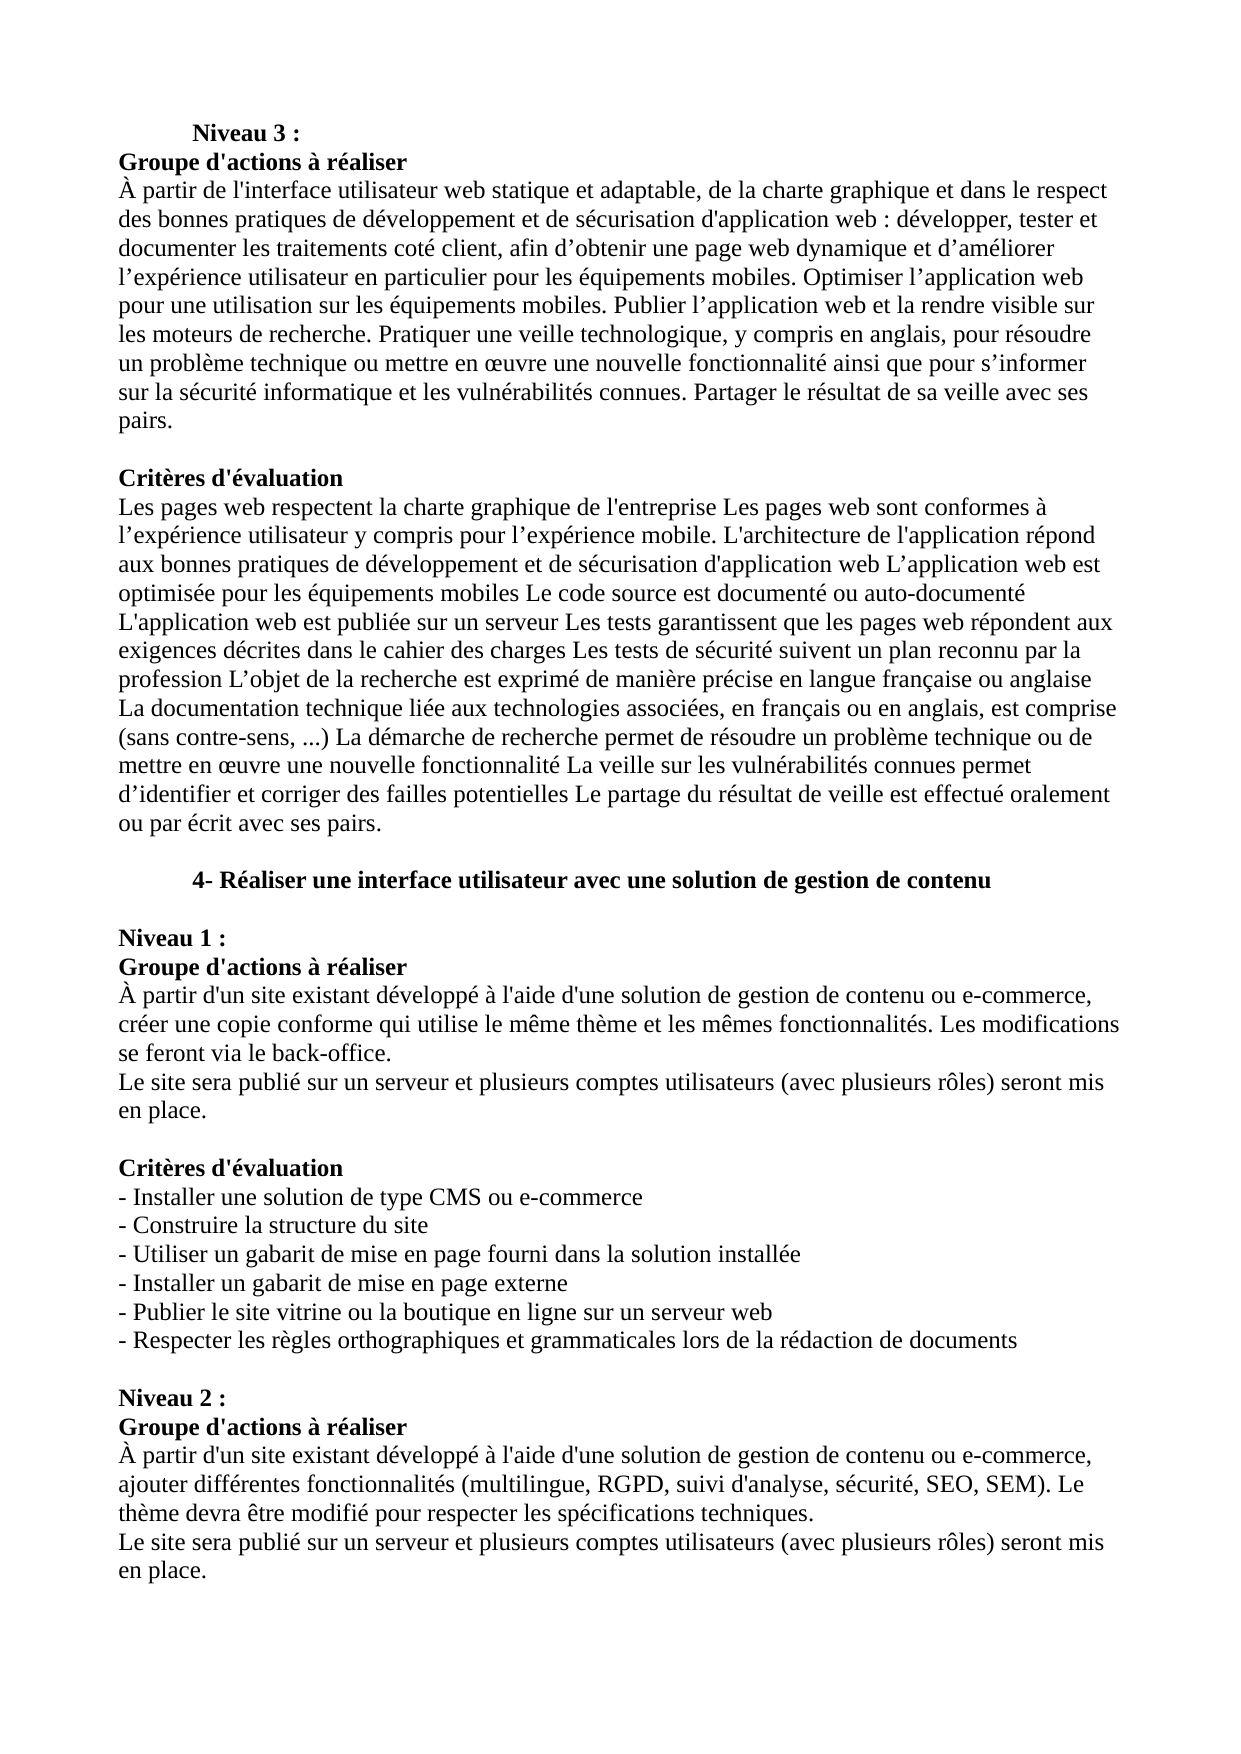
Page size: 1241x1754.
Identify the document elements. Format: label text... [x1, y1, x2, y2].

text À partir de l'interface utilisateur web statique et adaptable, de la charte graphique et dans le respect des bonnes pratiques de développement et de sécurisation d'application web : développer, tester et documenter les traitements coté client, afin d’obtenir une page web dynamique et d’améliorer l’expérience utilisateur en particulier pour les équipements mobiles. Optimiser l’application web pour une utilisation sur les équipements mobiles. Publier l’application web et la rendre visible sur les moteurs de recherche. Pratiquer une veille technologique, y compris en anglais, pour résoudre un problème technique ou mettre en œuvre une nouvelle fonctionnalité ainsi que pour s’informer sur la sécurité informatique et les vulnérabilités connues. Partager le résultat de sa veille avec ses pairs. [118, 176, 1122, 434]
text Groupe d'actions à réaliser [118, 1412, 1122, 1441]
text Niveau 3 : [118, 118, 1122, 147]
text - Construire la structure du site [118, 1211, 1122, 1239]
text Groupe d'actions à réaliser [118, 952, 1122, 981]
text Le site sera publié sur un serveur et plusieurs comptes utilisateurs (avec plusieurs rôles) seront mis en place. [118, 1527, 1122, 1584]
text - Installer une solution de type CMS ou e-commerce [118, 1182, 1122, 1211]
text - Respecter les règles orthographiques et grammaticales lors de la rédaction de documents [118, 1326, 1122, 1354]
text - Installer un gabarit de mise en page externe [118, 1268, 1122, 1297]
text Critères d'évaluation [118, 1153, 1122, 1182]
text Niveau 2 : [118, 1383, 1122, 1412]
text À partir d'un site existant développé à l'aide d'une solution de gestion de contenu ou e-commerce, ajouter différentes fonctionnalités (multilingue, RGPD, suivi d'analyse, sécurité, SEO, SEM). Le thème devra être modifié pour respecter les spécifications techniques. [118, 1441, 1122, 1527]
text À partir d'un site existant développé à l'aide d'une solution de gestion de contenu ou e-commerce, créer une copie conforme qui utilise le même thème et les mêmes fonctionnalités. Les modifications se feront via le back-office. [118, 981, 1122, 1067]
text Niveau 1 : [118, 923, 1122, 952]
text - Publier le site vitrine ou la boutique en ligne sur un serveur web [118, 1297, 1122, 1326]
text - Utiliser un gabarit de mise en page fourni dans la solution installée [118, 1239, 1122, 1268]
text Groupe d'actions à réaliser [118, 147, 1122, 176]
text Les pages web respectent la charte graphique de l'entreprise Les pages web sont conformes à l’expérience utilisateur y compris pour l’expérience mobile. L'architecture de l'application répond aux bonnes pratiques de développement et de sécurisation d'application web L’application web est optimisée pour les équipements mobiles Le code source est documenté ou auto-documenté L'application web est publiée sur un serveur Les tests garantissent que les pages web répondent aux exigences décrites dans le cahier des charges Les tests de sécurité suivent un plan reconnu par la profession L’objet de la recherche est exprimé de manière précise en langue française ou anglaise La documentation technique liée aux technologies associées, en français ou en anglais, est comprise (sans contre-sens, ...) La démarche de recherche permet de résoudre un problème technique ou de mettre en œuvre une nouvelle fonctionnalité La veille sur les vulnérabilités connues permet d’identifier et corriger des failles potentielles Le partage du résultat de veille est effectué oralement ou par écrit avec ses pairs. [118, 492, 1122, 837]
text Critères d'évaluation [118, 463, 1122, 492]
text Le site sera publié sur un serveur et plusieurs comptes utilisateurs (avec plusieurs rôles) seront mis en place. [118, 1067, 1122, 1124]
text 4- Réaliser une interface utilisateur avec une solution de gestion de contenu [118, 866, 1122, 894]
